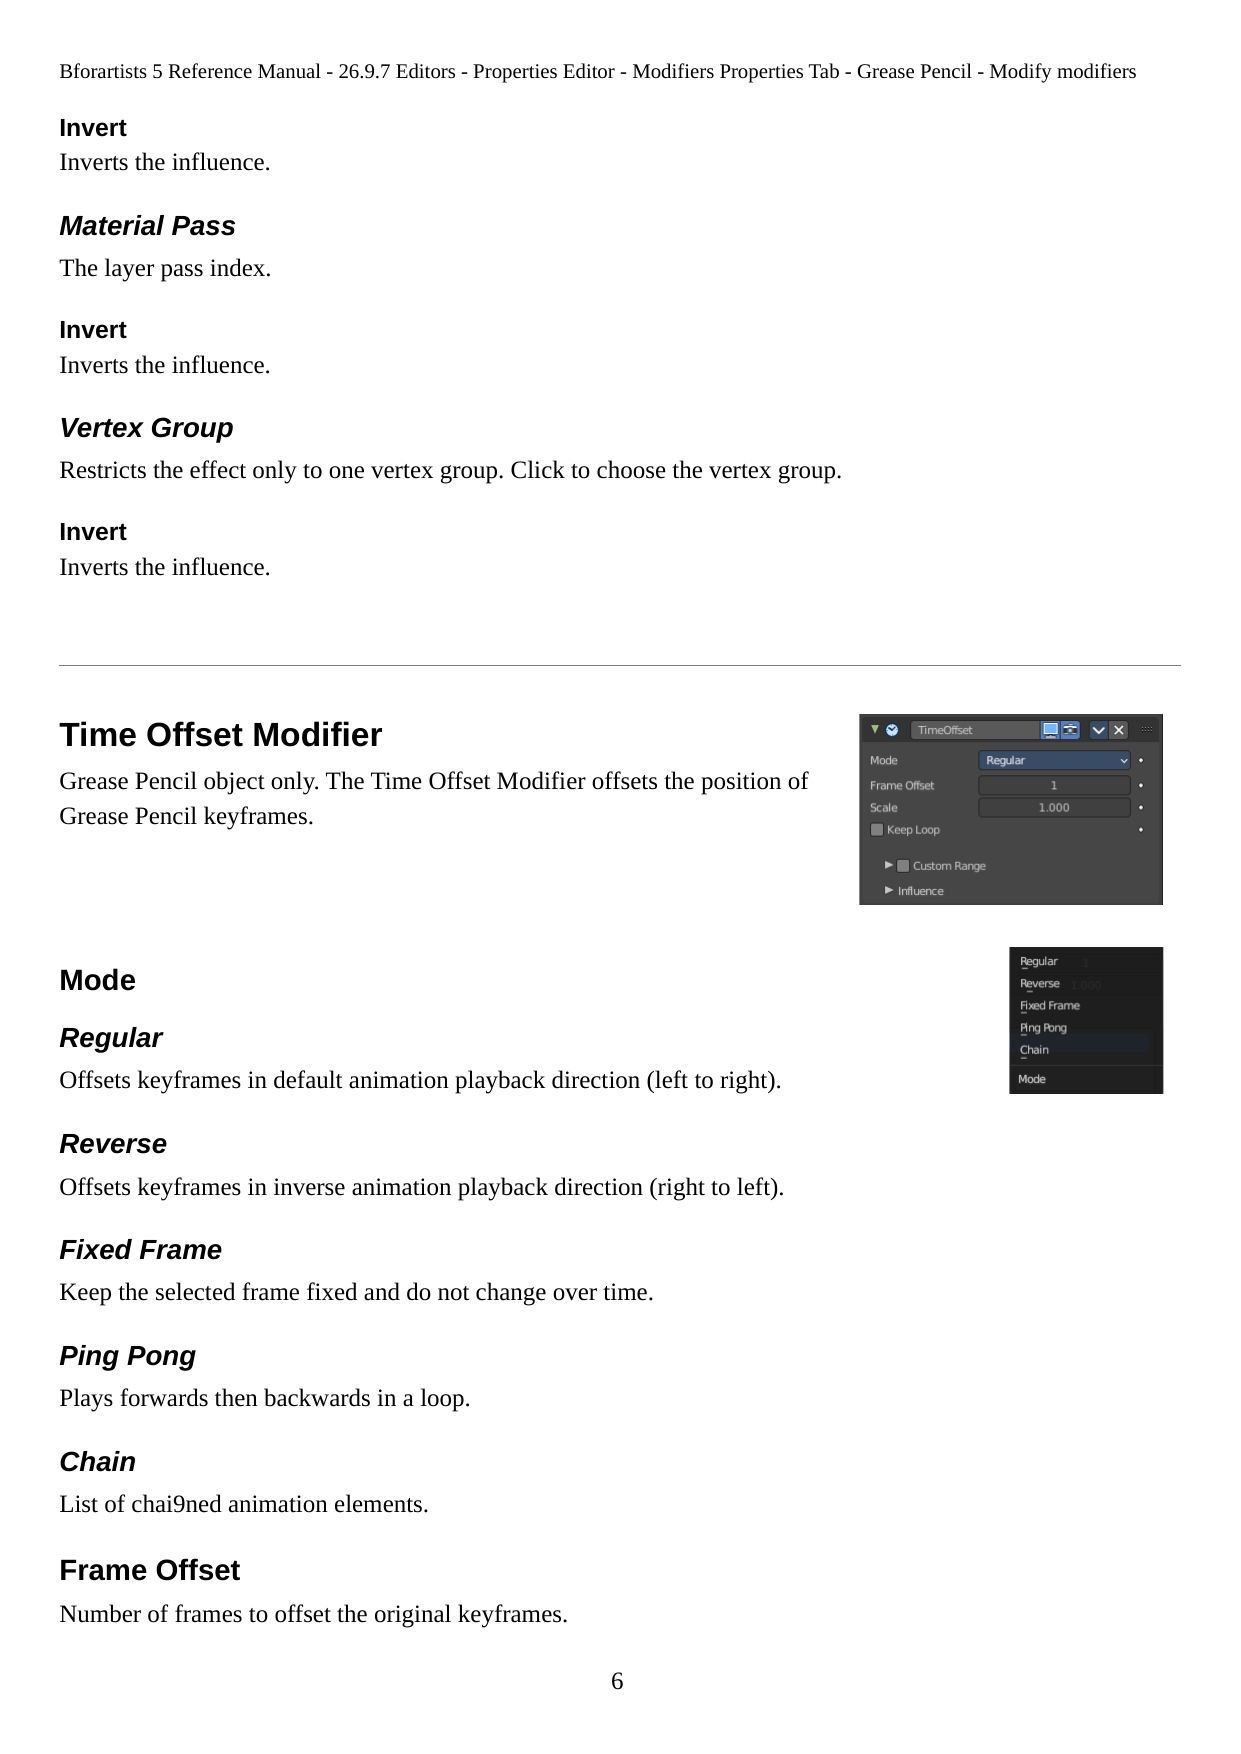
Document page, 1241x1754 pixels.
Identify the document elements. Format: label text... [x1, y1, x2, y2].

text List of chai9ned animation elements. [59, 1489, 1181, 1518]
text Number of frames to offset the original keyframes. [59, 1599, 1181, 1628]
subtitle Ping Pong [59, 1339, 1181, 1371]
text Grease Pencil object only. The Time Offset Modifier offsets the position of Grease Pencil keyframes. [59, 766, 859, 829]
text Offsets keyframes in inverse animation playback direction (right to left). [59, 1172, 1181, 1200]
subtitle Mode [59, 962, 1009, 996]
subtitle Reverse [59, 1127, 1181, 1159]
subtitle Invert [59, 113, 1181, 141]
subtitle Vertex Group [59, 411, 1181, 443]
subtitle Regular [59, 1021, 1009, 1053]
subtitle [1164, 715, 1181, 754]
text Inverts the influence. [59, 552, 1181, 581]
subtitle Material Pass [59, 209, 1181, 241]
subtitle Invert [59, 517, 1181, 546]
picture [1009, 947, 1164, 1094]
subtitle [1164, 1021, 1181, 1053]
subtitle Invert [59, 315, 1181, 343]
subtitle Chain [59, 1445, 1181, 1477]
subtitle [1164, 962, 1181, 996]
subtitle Fixed Frame [59, 1233, 1181, 1265]
text Restricts the effect only to one vertex group. Click to choose the vertex group. [59, 456, 1181, 484]
text The layer pass index. [59, 253, 1181, 282]
text Inverts the influence. [59, 350, 1181, 378]
subtitle Time Offset Modifier [59, 715, 859, 754]
text Plays forwards then backwards in a loop. [59, 1383, 1181, 1412]
text Offsets keyframes in default animation playback direction (left to right). [59, 1066, 1009, 1094]
subtitle Frame Offset [59, 1553, 1181, 1587]
text Inverts the influence. [59, 147, 1181, 176]
picture [859, 714, 1164, 905]
text Keep the selected frame fixed and do not change over time. [59, 1277, 1181, 1306]
